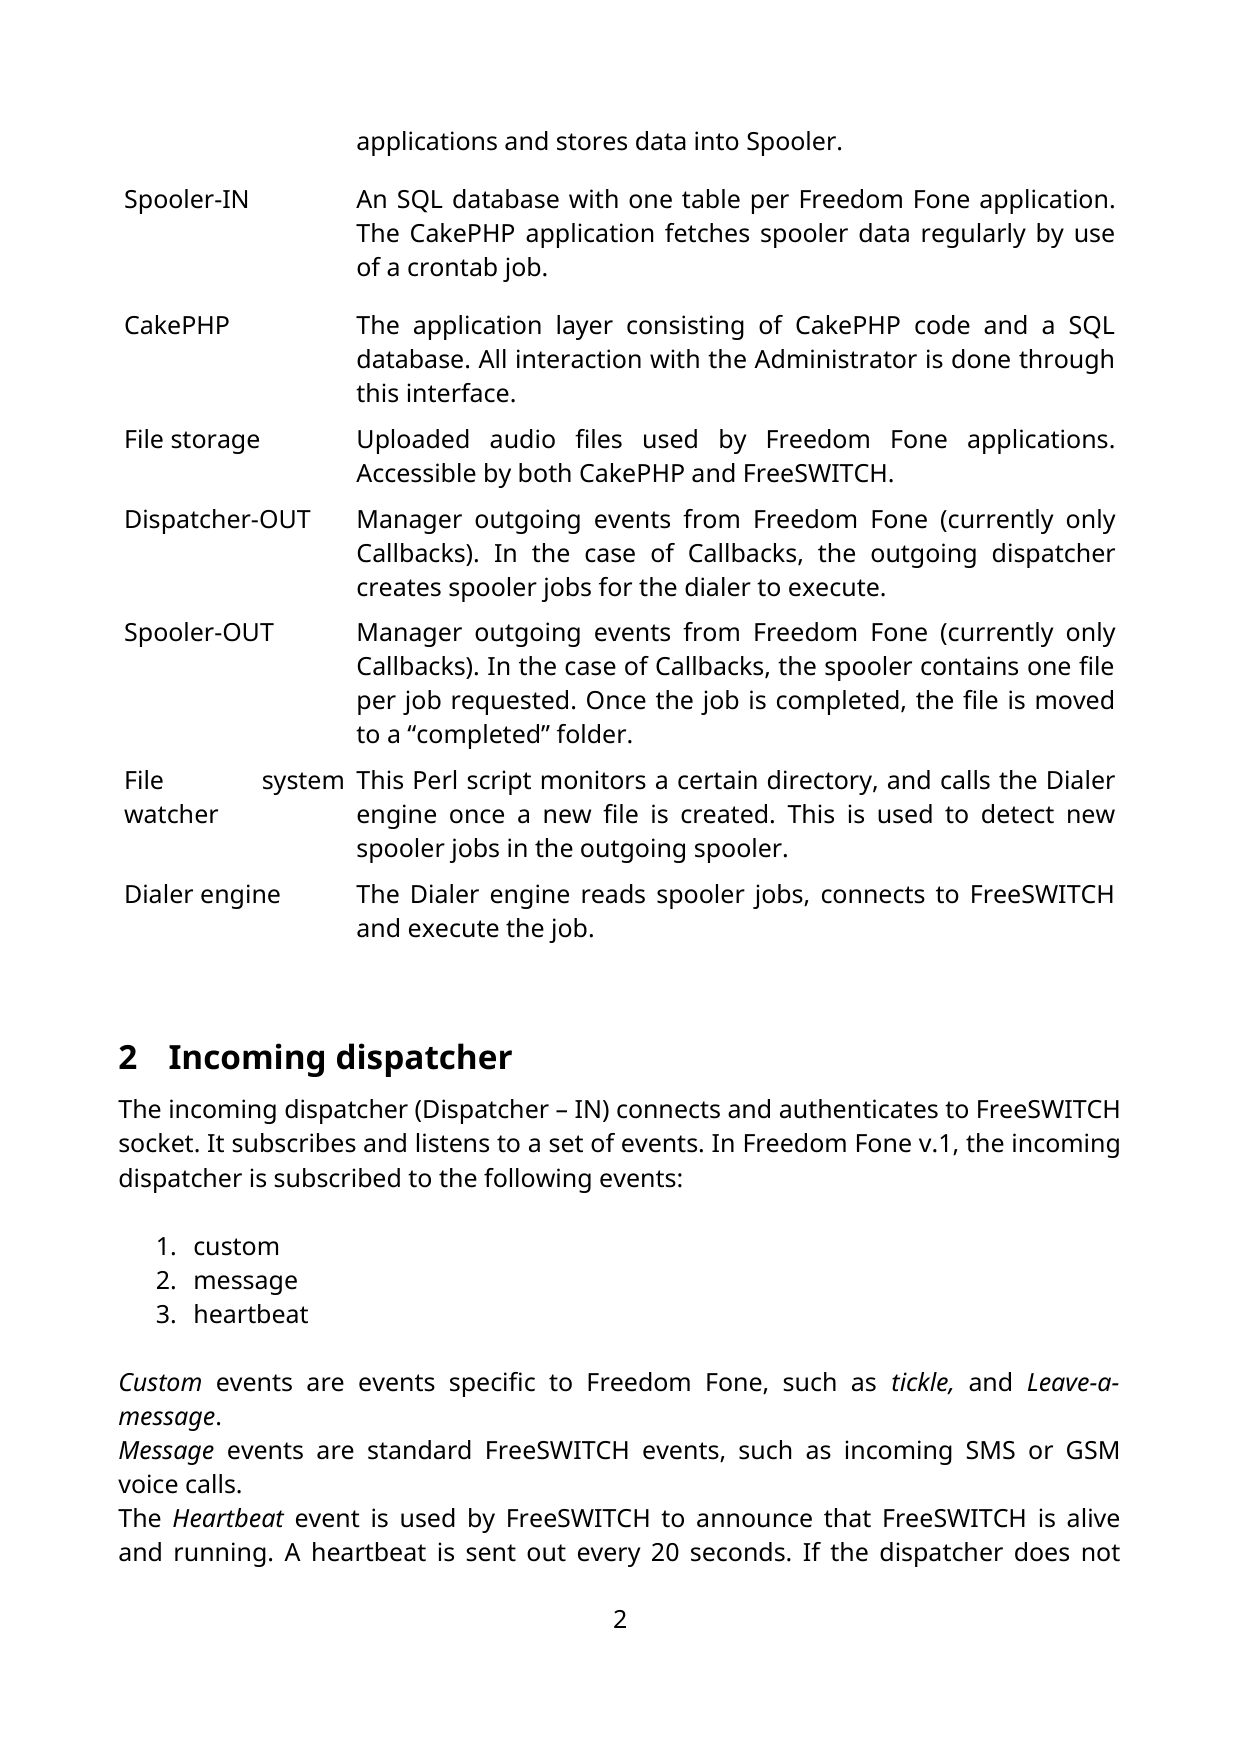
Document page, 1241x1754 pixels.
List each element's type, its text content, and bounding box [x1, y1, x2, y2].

table_cell applications and stores data into Spooler. [350, 118, 1122, 176]
table_cell Dispatcher-OUT [118, 496, 350, 609]
text The incoming dispatcher (Dispatcher – IN) connects and authenticates to FreeSWITCH socket. It subscribes and listens to a set of events. In Freedom Fone v.1, the incoming dispatcher is subscribed to the following events: [118, 1092, 1122, 1194]
table_cell Spooler-OUT [118, 609, 350, 757]
table_cell The Dialer engine reads spooler jobs, connects to FreeSWITCH and execute the job. [350, 871, 1122, 963]
table_cell Dialer engine [118, 871, 350, 963]
text Custom events are events specific to Freedom Fone, such as tickle, and Leave-a-message. [118, 1364, 1122, 1433]
table_cell This Perl script monitors a certain directory, and calls the Dialer engine once a new file is created. This is used to detect new spooler jobs in the outgoing spooler. [350, 757, 1122, 871]
list custom [156, 1228, 1122, 1262]
table_cell The application layer consisting of CakePHP code and a SQL database. All interaction with the Administrator is done through this interface. [350, 302, 1122, 416]
table_cell File storage [118, 416, 350, 496]
table_cell Spooler-IN [118, 176, 350, 302]
table_cell Manager outgoing events from Freedom Fone (currently only Callbacks). In the case of Callbacks, the outgoing dispatcher creates spooler jobs for the dialer to execute. [350, 496, 1122, 609]
table_cell [118, 118, 350, 176]
table_cell Manager outgoing events from Freedom Fone (currently only Callbacks). In the case of Callbacks, the spooler contains one file per job requested. Once the job is completed, the file is moved to a “completed” folder. [350, 609, 1122, 757]
table_cell File system watcher [118, 757, 350, 871]
table_cell An SQL database with one table per Freedom Fone application. The CakePHP application fetches spooler data regularly by use of a crontab job. [350, 176, 1122, 302]
text Message events are standard FreeSWITCH events, such as incoming SMS or GSM voice calls. [118, 1433, 1122, 1501]
list heartbeat [156, 1296, 1122, 1331]
list message [156, 1262, 1122, 1296]
table_cell Uploaded audio files used by Freedom Fone applications. Accessible by both CakePHP and FreeSWITCH. [350, 416, 1122, 496]
text The Heartbeat event is used by FreeSWITCH to announce that FreeSWITCH is alive and running. A heartbeat is sent out every 20 seconds. If the dispatcher does not [118, 1501, 1122, 1569]
table_cell CakePHP [118, 302, 350, 416]
subtitle Incoming dispatcher [118, 1034, 1122, 1079]
